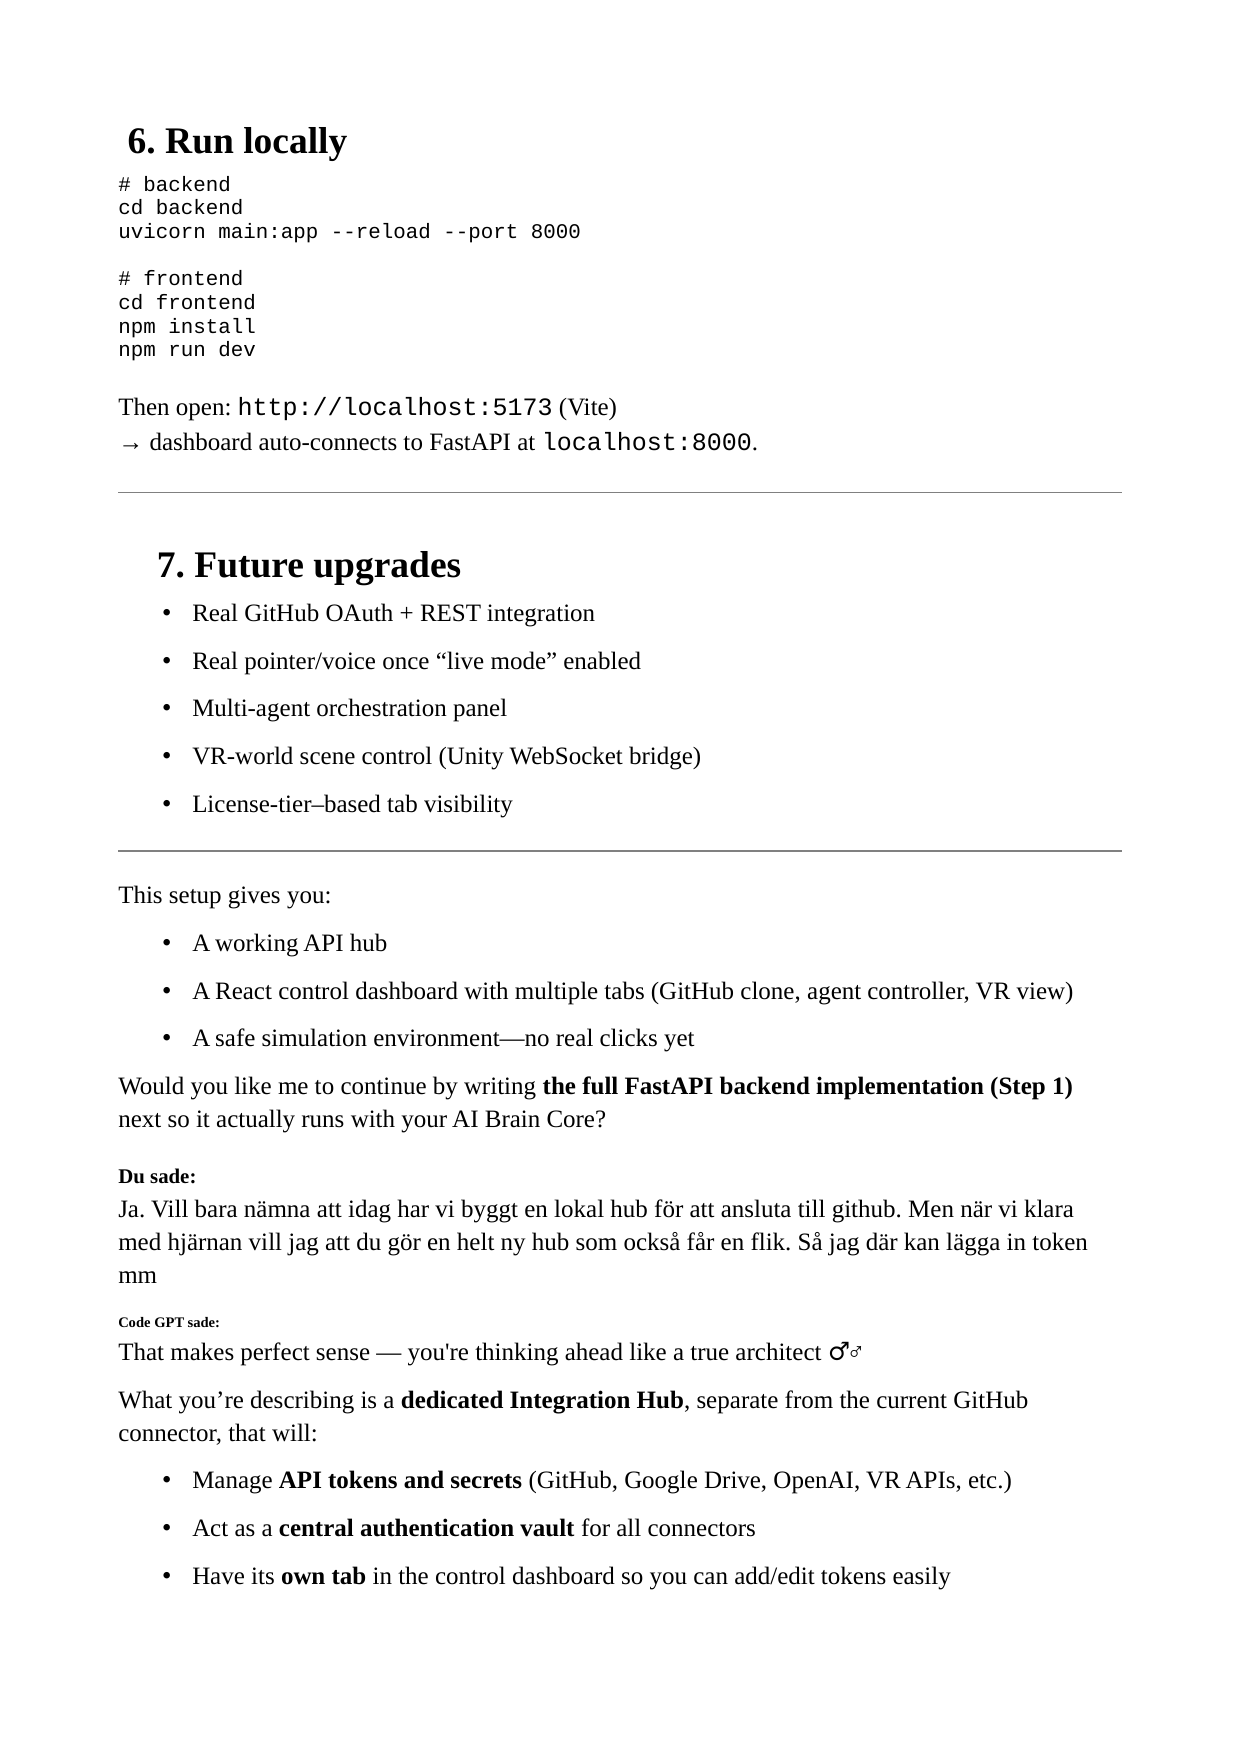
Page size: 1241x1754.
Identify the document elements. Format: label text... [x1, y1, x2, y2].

list Manage API tokens and secrets (GitHub, Google Drive, OpenAI, VR APIs, etc.) [162, 1466, 1122, 1494]
list A working API hub [162, 928, 1122, 957]
text cd backend [118, 197, 1122, 221]
list Real GitHub OAuth + REST integration [162, 598, 1122, 627]
list Act as a central authentication vault for all connectors [162, 1513, 1122, 1542]
list License-tier–based tab visibility [162, 789, 1122, 817]
text # frontend [118, 268, 1122, 292]
list A React control dashboard with multiple tabs (GitHub clone, agent controller, VR view) [162, 976, 1122, 1004]
text Would you like me to continue by writing the full FastAPI backend implementation (Step 1) next so it actually runs with your AI Brain Core? [118, 1071, 1122, 1133]
text Then open: http://localhost:5173 (Vite) → dashboard auto-connects to FastAPI at localhost:8000. [118, 392, 1122, 458]
list VR-world scene control (Unity WebSocket bridge) [162, 741, 1122, 770]
subtitle 🛠️ 6. Run locally [118, 118, 1122, 161]
list Real pointer/voice once “live mode” enabled [162, 646, 1122, 674]
subtitle 🧬 7. Future upgrades [118, 543, 1122, 586]
subtitle Code GPT sade: [118, 1314, 1122, 1331]
text What you’re describing is a dedicated Integration Hub, separate from the current GitHub connector, that will: [118, 1385, 1122, 1447]
text # backend [118, 174, 1122, 197]
text npm install [118, 316, 1122, 339]
text This setup gives you: [118, 881, 1122, 909]
text cd frontend [118, 292, 1122, 316]
list Have its own tab in the control dashboard so you can add/edit tokens easily [162, 1561, 1122, 1589]
text That makes perfect sense — you're thinking ahead like a true architect 👷‍♂️🧠 [118, 1337, 1122, 1366]
text npm run dev [118, 339, 1122, 363]
text uvicorn main:app --reload --port 8000 [118, 221, 1122, 245]
list A safe simulation environment—no real clicks yet [162, 1023, 1122, 1052]
list Multi-agent orchestration panel [162, 693, 1122, 722]
text Ja. Vill bara nämna att idag har vi byggt en lokal hub för att ansluta till github. Men när vi klara med hjärnan vill jag att du gör en helt ny hub som också får en flik. Så jag där kan lägga in token mm [118, 1194, 1122, 1289]
subtitle Du sade: [118, 1164, 1122, 1188]
